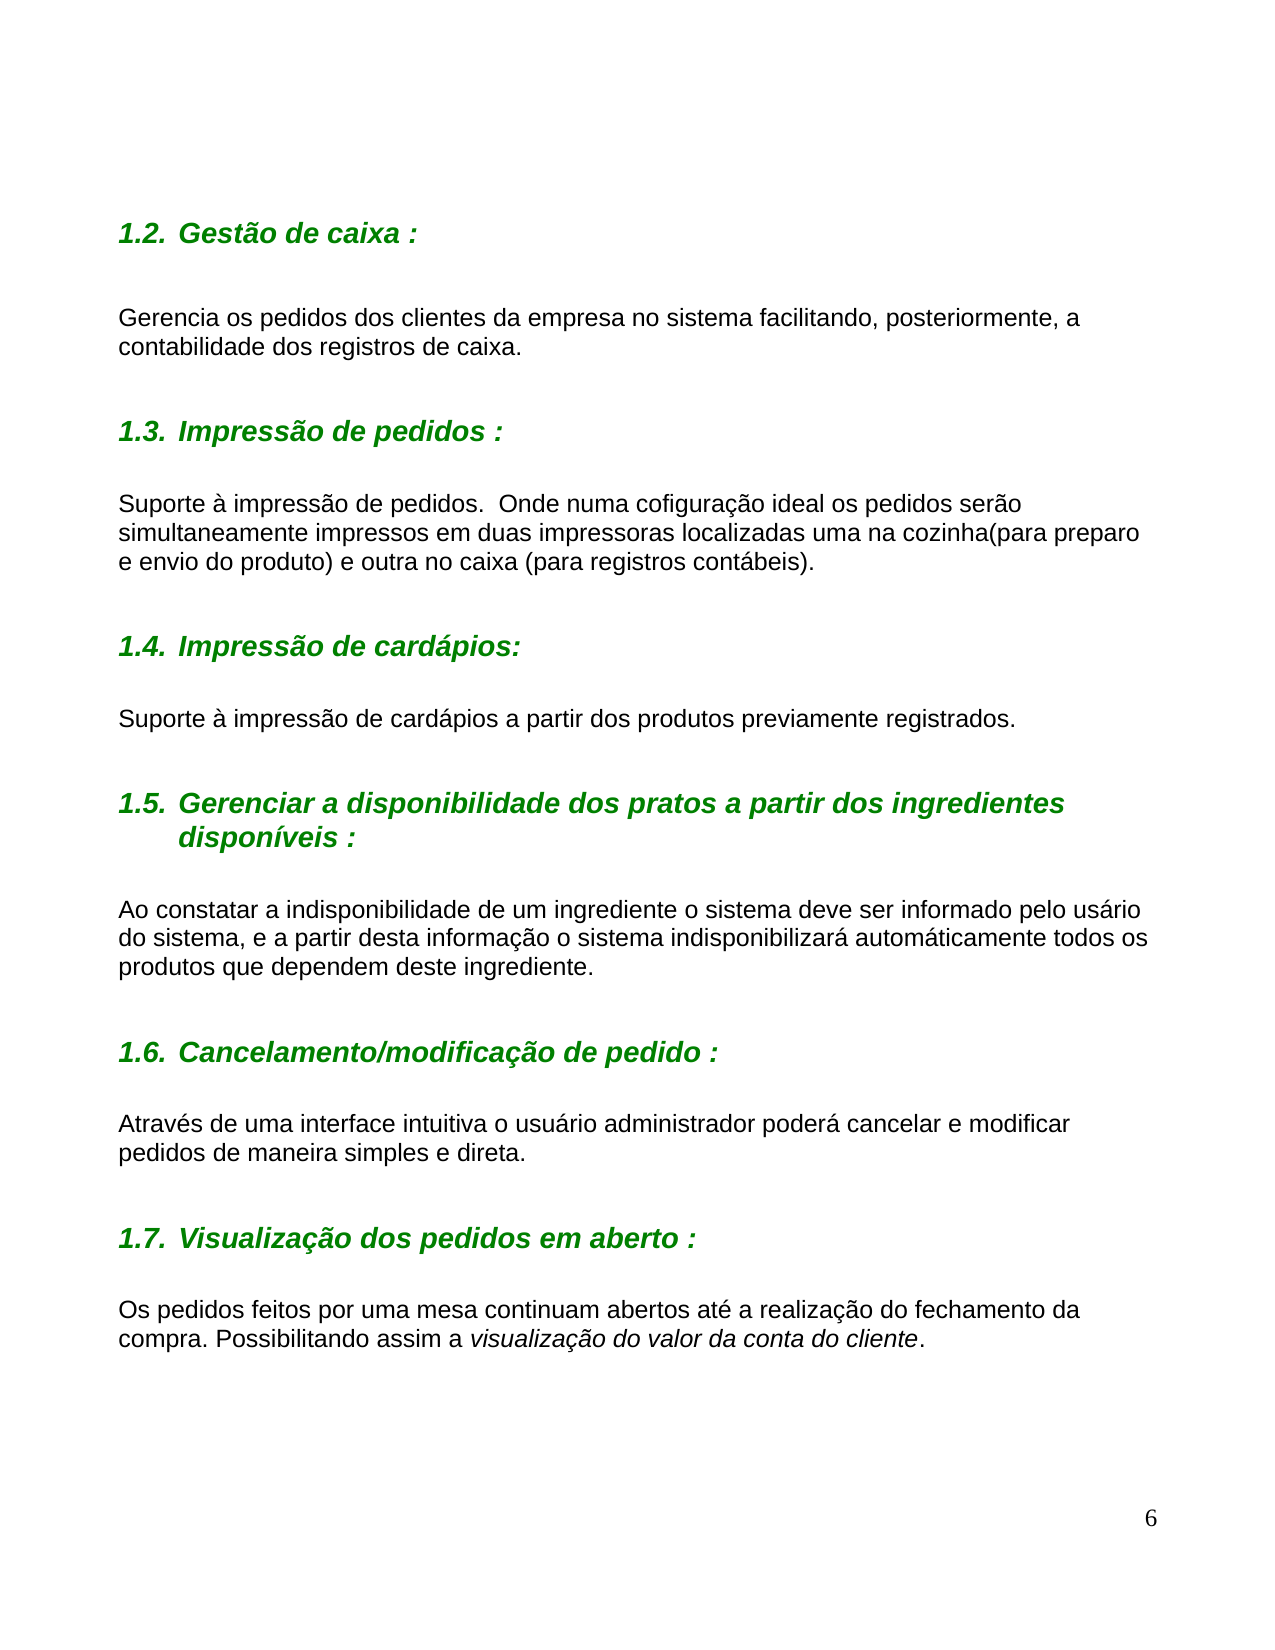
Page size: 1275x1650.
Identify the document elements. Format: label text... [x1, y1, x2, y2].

subtitle Visualização dos pedidos em aberto : [118, 1221, 1157, 1254]
subtitle Cancelamento/modificação de pedido : [118, 1035, 1157, 1068]
text Ao constatar a indisponibilidade de um ingrediente o sistema deve ser informado pelo usário do sistema, e a partir desta informação o sistema indisponibilizará automáticamente todos os produtos que dependem deste ingrediente. [118, 895, 1157, 981]
text Através de uma interface intuitiva o usuário administrador poderá cancelar e modificar pedidos de maneira simples e direta. [118, 1109, 1157, 1167]
subtitle Gerenciar a disponibilidade dos pratos a partir dos ingredientes disponíveis : [118, 786, 1157, 853]
subtitle Impressão de pedidos : [118, 414, 1157, 448]
text Os pedidos feitos por uma mesa continuam abertos até a realização do fechamento da compra. Possibilitando assim a visualização do valor da conta do cliente. [118, 1296, 1157, 1353]
subtitle Gestão de caixa : [118, 216, 1157, 249]
text Suporte à impressão de pedidos. Onde numa cofiguração ideal os pedidos serão simultaneamente impressos em duas impressoras localizadas uma na cozinha(para preparo e envio do produto) e outra no caixa (para registros contábeis). [118, 489, 1157, 575]
text Gerencia os pedidos dos clientes da empresa no sistema facilitando, posteriormente, a contabilidade dos registros de caixa. [118, 303, 1157, 361]
text Suporte à impressão de cardápios a partir dos produtos previamente registrados. [118, 704, 1157, 733]
subtitle Impressão de cardápios: [118, 629, 1157, 663]
